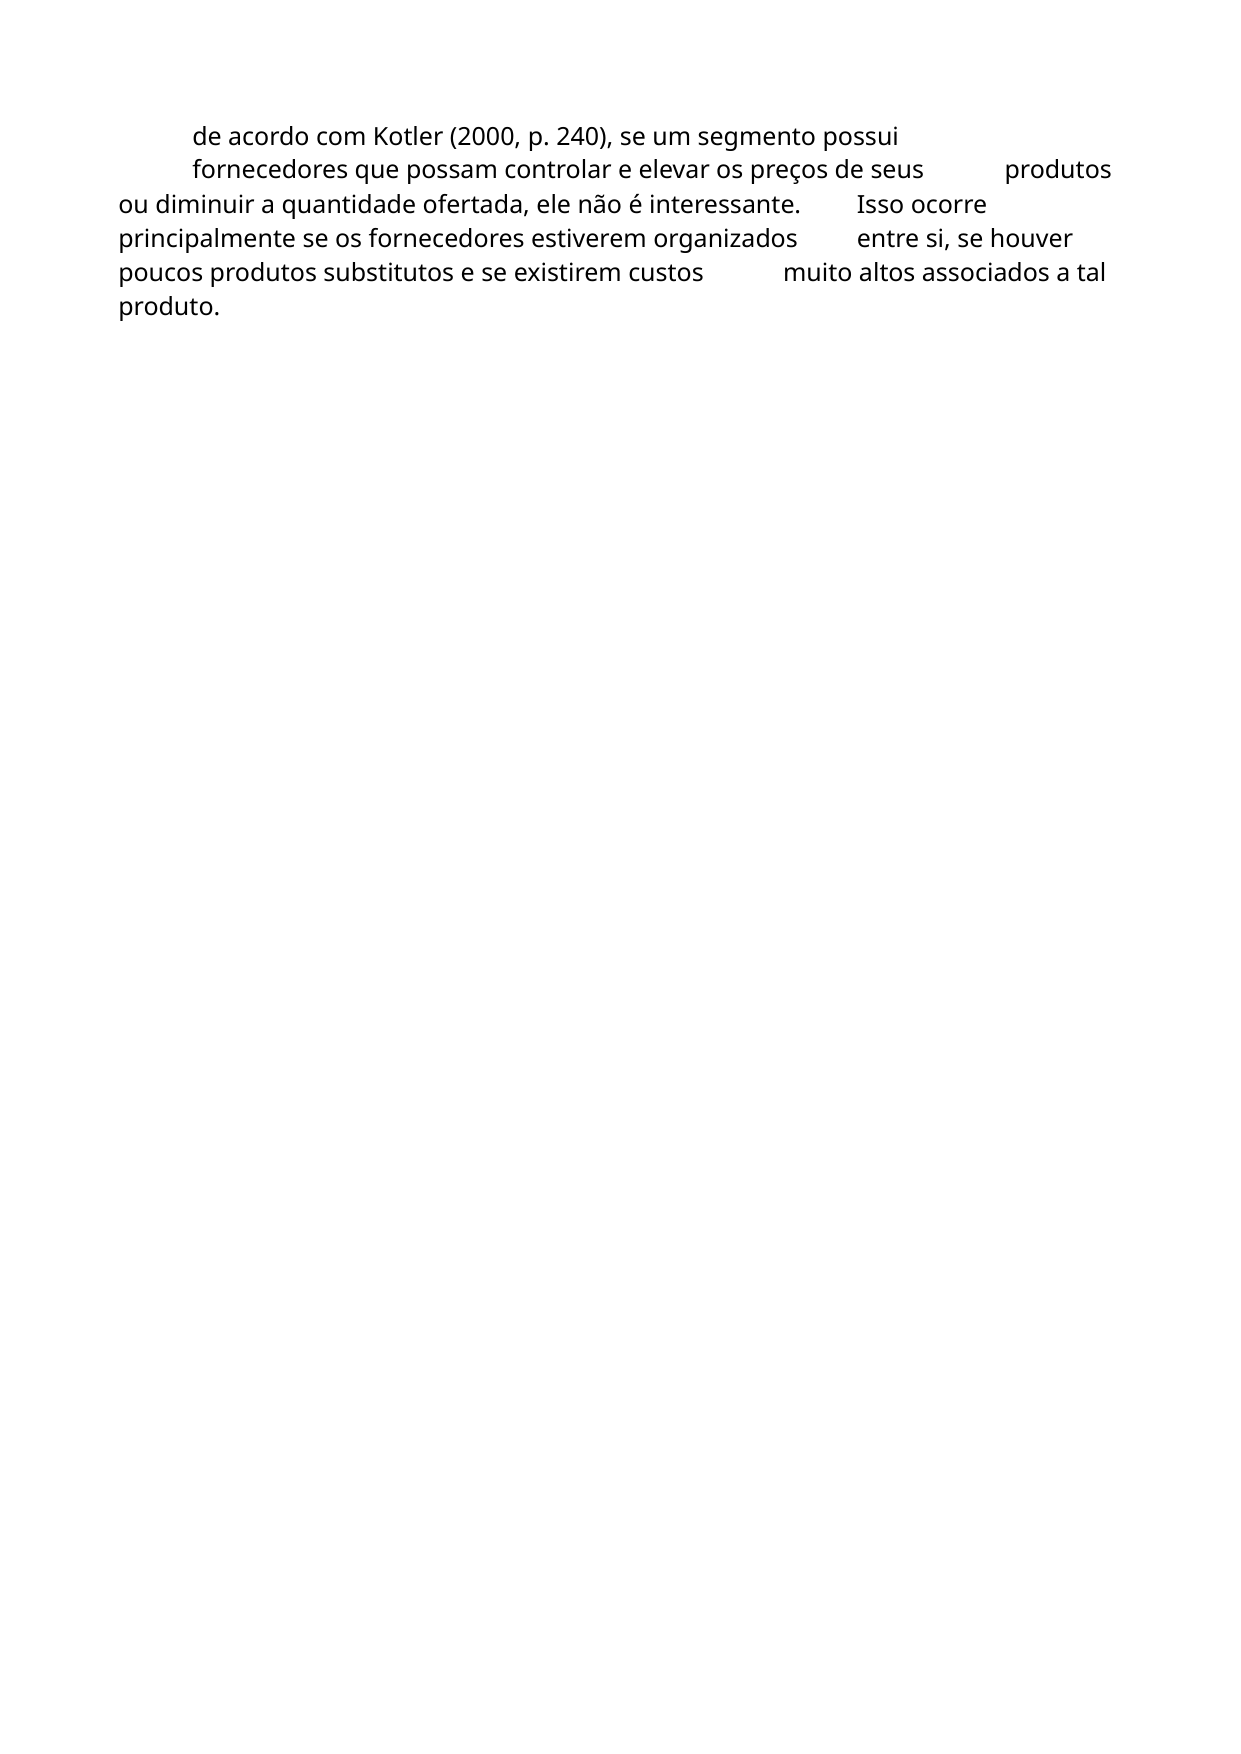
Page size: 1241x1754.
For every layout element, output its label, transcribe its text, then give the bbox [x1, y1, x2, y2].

text de acordo com Kotler (2000, p. 240), se um segmento possui [118, 118, 1146, 152]
text fornecedores que possam controlar e elevar os preços de seus produtos ou diminuir a quantidade ofertada, ele não é interessante. Isso ocorre principalmente se os fornecedores estiverem organizados entre si, se houver poucos produtos substitutos e se existirem custos muito altos associados a tal produto. [118, 152, 1146, 322]
